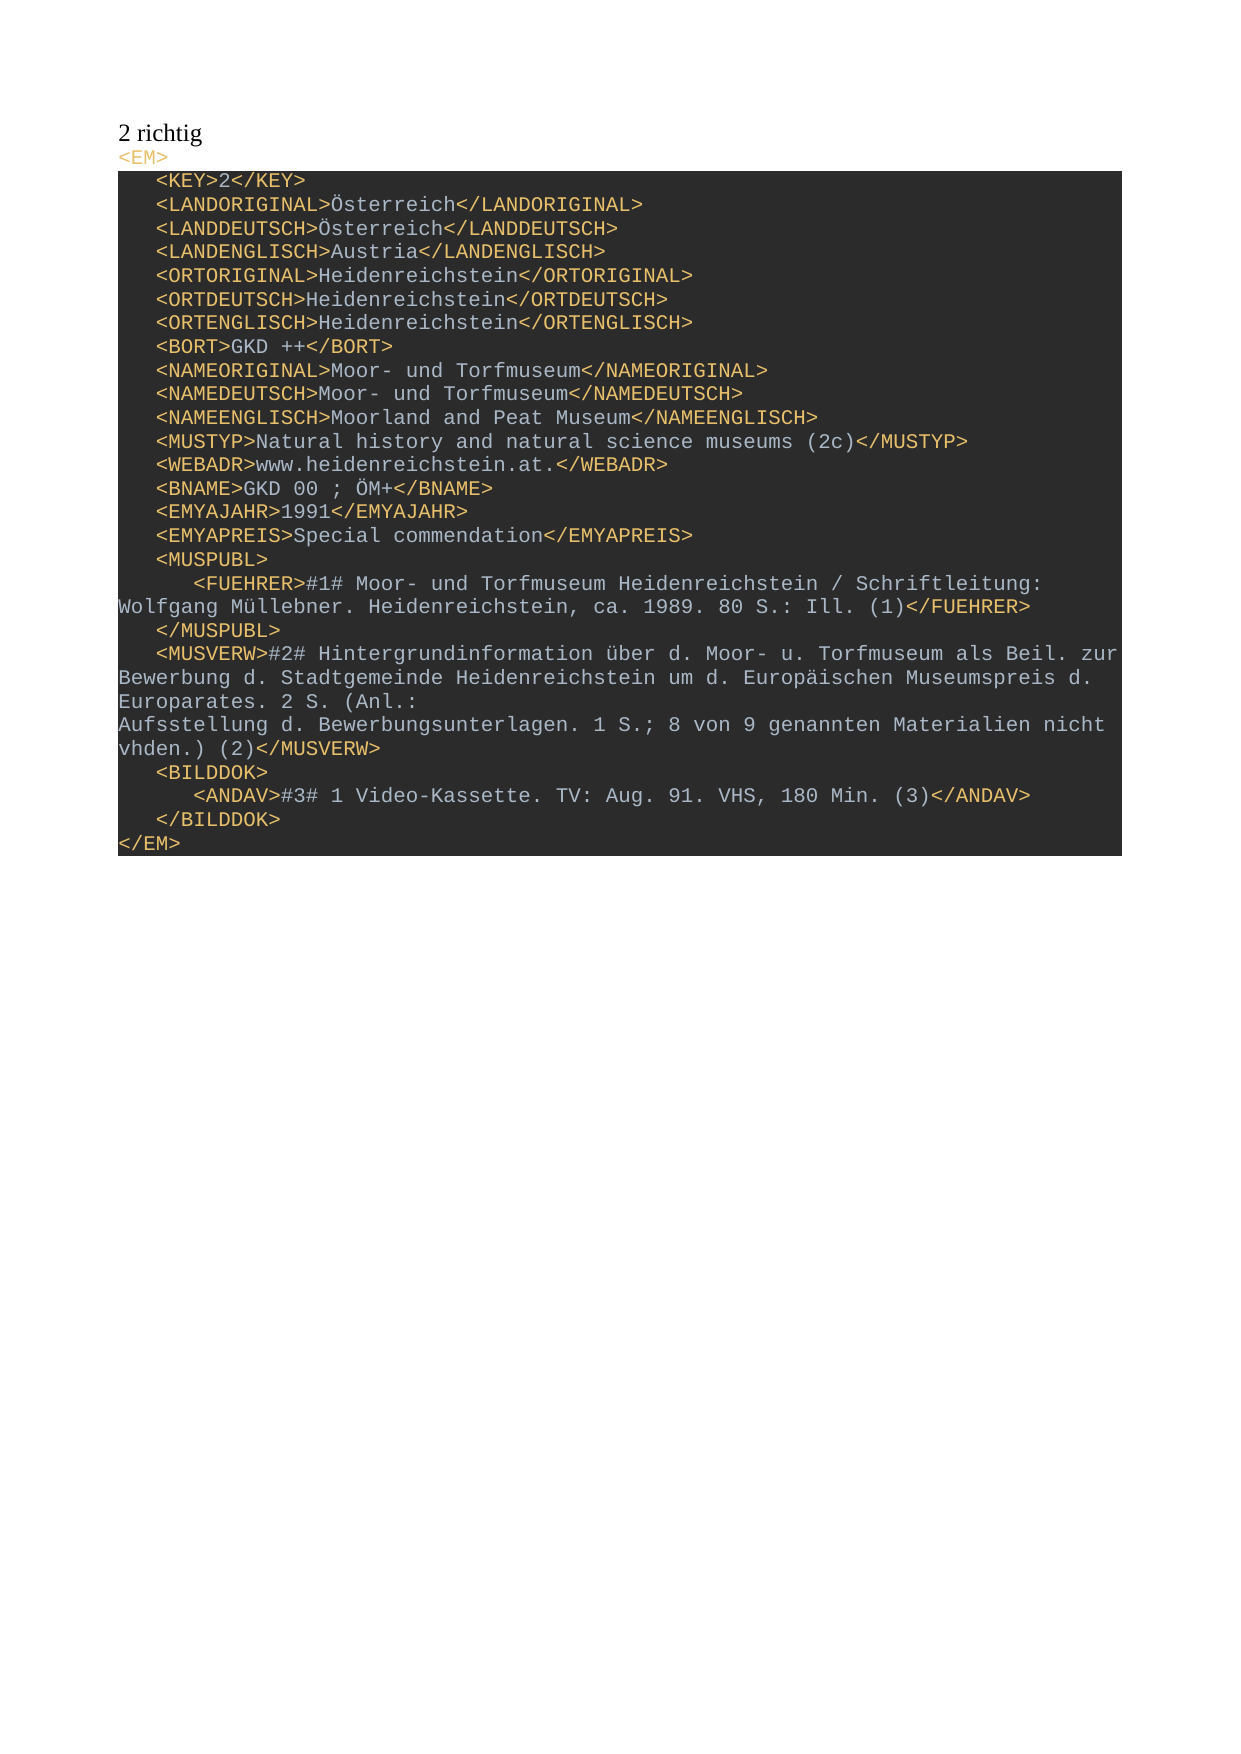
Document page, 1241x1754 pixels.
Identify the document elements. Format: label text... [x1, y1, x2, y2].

text <FUEHRER>#1# Moor- und Torfmuseum Heidenreichstein / Schriftleitung: Wolfgang Müllebner. Heidenreichstein, ca. 1989. 80 S.: Ill. (1)</FUEHRER> [118, 572, 1122, 620]
text <WEBADR>www.heidenreichstein.at.</WEBADR> [118, 454, 1122, 478]
text <MUSTYP>Natural history and natural science museums (2c)</MUSTYP> [118, 431, 1122, 454]
text <BILDDOK> [118, 762, 1122, 785]
text <MUSVERW>#2# Hintergrundinformation über d. Moor- u. Torfmuseum als Beil. zur Bewerbung d. Stadtgemeinde Heidenreichstein um d. Europäischen Museumspreis d. Europarates. 2 S. (Anl.: [118, 643, 1122, 714]
text </EM> [118, 833, 1122, 856]
text <ANDAV>#3# 1 Video-Kassette. TV: Aug. 91. VHS, 180 Min. (3)</ANDAV> [118, 785, 1122, 809]
text Aufsstellung d. Bewerbungsunterlagen. 1 S.; 8 von 9 genannten Materialien nicht vhden.) (2)</MUSVERW> [118, 714, 1122, 762]
text <EMYAJAHR>1991</EMYAJAHR> [118, 502, 1122, 525]
text <BORT>GKD ++</BORT> [118, 336, 1122, 360]
text </BILDDOK> [118, 809, 1122, 833]
text 2 richtig [118, 118, 1122, 147]
text <NAMEORIGINAL>Moor- und Torfmuseum</NAMEORIGINAL> [118, 360, 1122, 383]
text <MUSPUBL> [118, 549, 1122, 572]
text <LANDENGLISCH>Austria</LANDENGLISCH> [118, 241, 1122, 265]
text <EM> [118, 147, 1122, 171]
text <BNAME>GKD 00 ; ÖM+</BNAME> [118, 478, 1122, 502]
text <ORTDEUTSCH>Heidenreichstein</ORTDEUTSCH> [118, 289, 1122, 312]
text <LANDDEUTSCH>Österreich</LANDDEUTSCH> [118, 218, 1122, 241]
text <ORTORIGINAL>Heidenreichstein</ORTORIGINAL> [118, 265, 1122, 289]
text <NAMEDEUTSCH>Moor- und Torfmuseum</NAMEDEUTSCH> [118, 383, 1122, 407]
text <LANDORIGINAL>Österreich</LANDORIGINAL> [118, 194, 1122, 218]
text <ORTENGLISCH>Heidenreichstein</ORTENGLISCH> [118, 312, 1122, 336]
text <NAMEENGLISCH>Moorland and Peat Museum</NAMEENGLISCH> [118, 407, 1122, 431]
text <EMYAPREIS>Special commendation</EMYAPREIS> [118, 525, 1122, 549]
text </MUSPUBL> [118, 620, 1122, 643]
text <KEY>2</KEY> [118, 171, 1122, 194]
